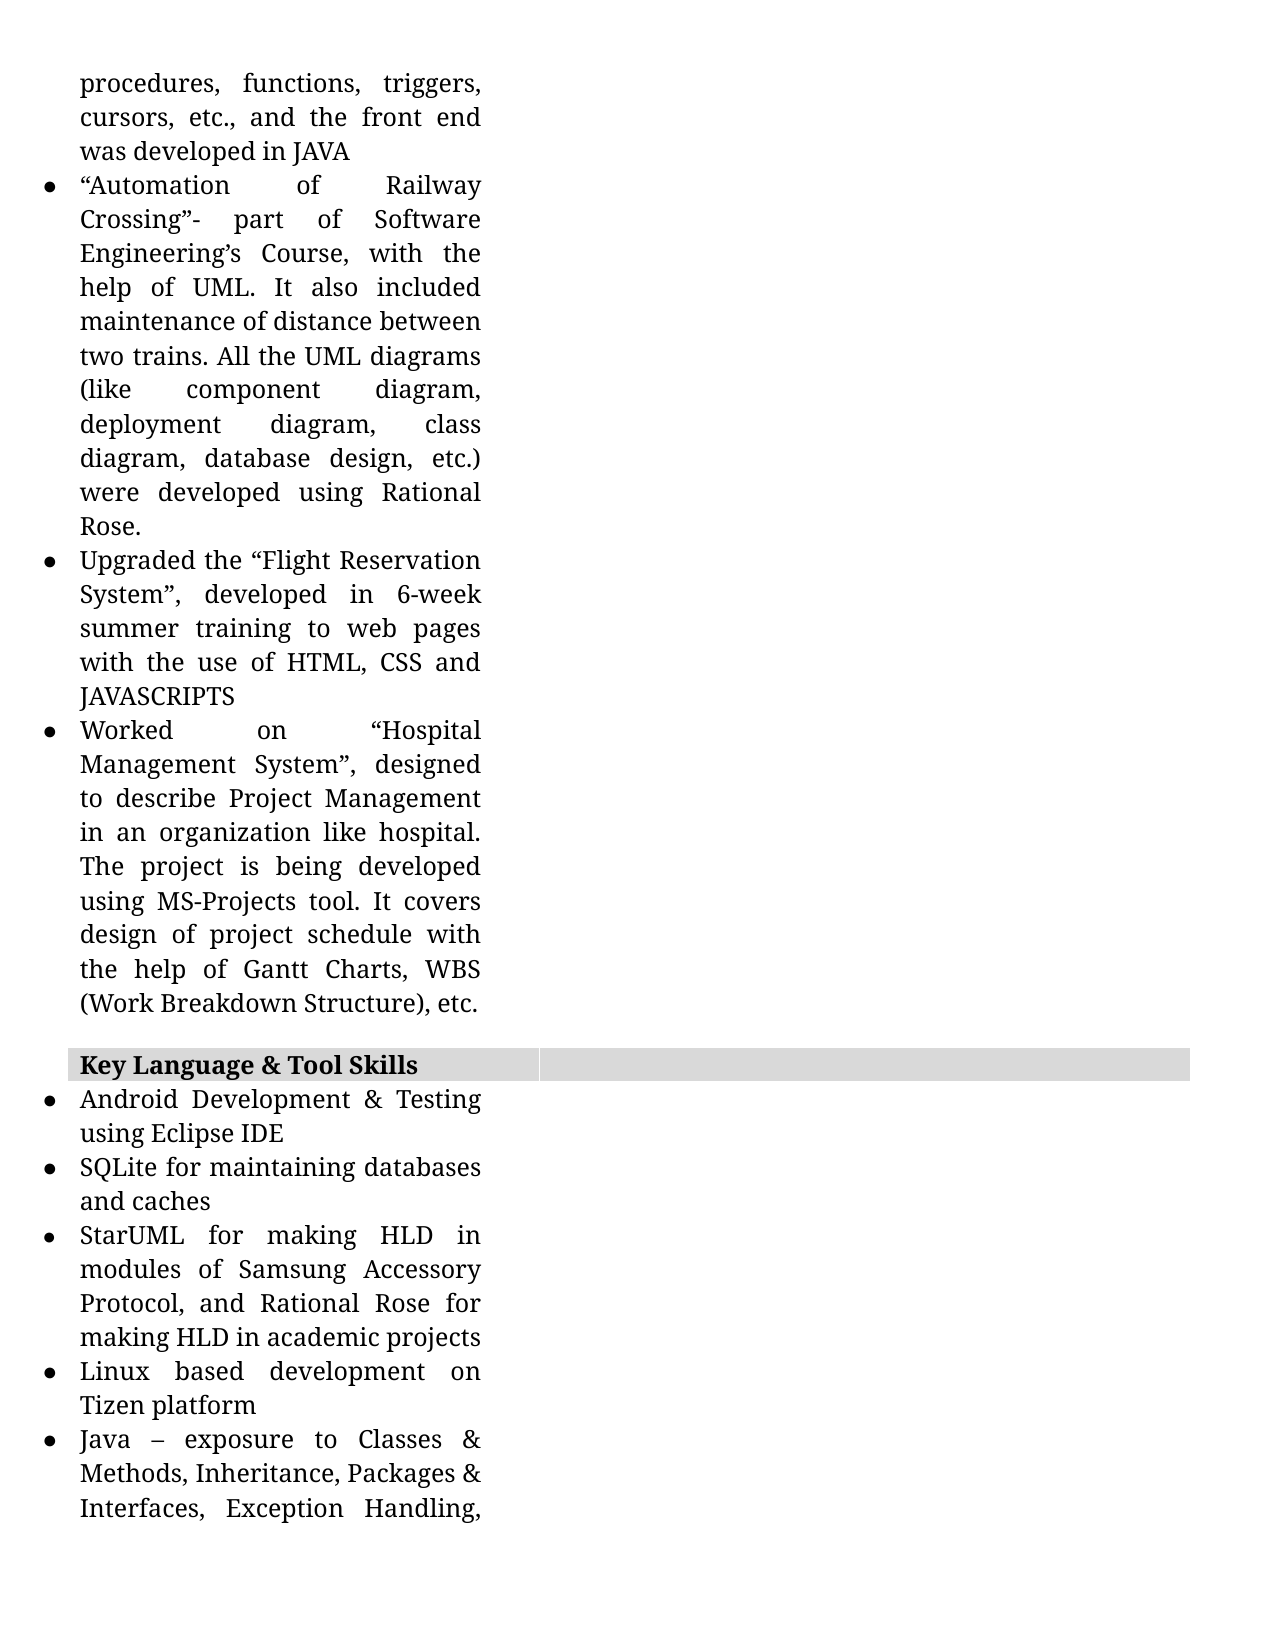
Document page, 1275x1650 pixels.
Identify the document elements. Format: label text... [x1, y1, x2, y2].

table_cell Key Language & Tool Skills [68, 1048, 539, 1081]
table_cell Android Development & Testing using Eclipse IDE SQLite for maintaining databases and caches StarUML for making HLD in modules of Samsung Accessory Protocol, and Rational Rose for making HLD in academic projects Linux based development on Tizen platform Java – exposure to Classes & Methods, Inheritance, Packages & Interfaces, Exception Handling, [68, 1081, 492, 1524]
table_cell procedures, functions, triggers, cursors, etc., and the front end was developed in JAVA “Automation of Railway Crossing”- part of Software Engineering’s Course, with the help of UML. It also included maintenance of distance between two trains. All the UML diagrams (like component diagram, deployment diagram, class diagram, database design, etc.) were developed using Rational Rose. Upgraded the “Flight Reservation System”, developed in 6-week summer training to web pages with the use of HTML, CSS and JAVASCRIPTS Worked on “Hospital Management System”, designed to describe Project Management in an organization like hospital. The project is being developed using MS-Projects tool. It covers design of project schedule with the help of Gantt Charts, WBS (Work Breakdown Structure), etc. [68, 66, 492, 1047]
table_cell [923, 1048, 1190, 1081]
table_cell [540, 1048, 923, 1081]
